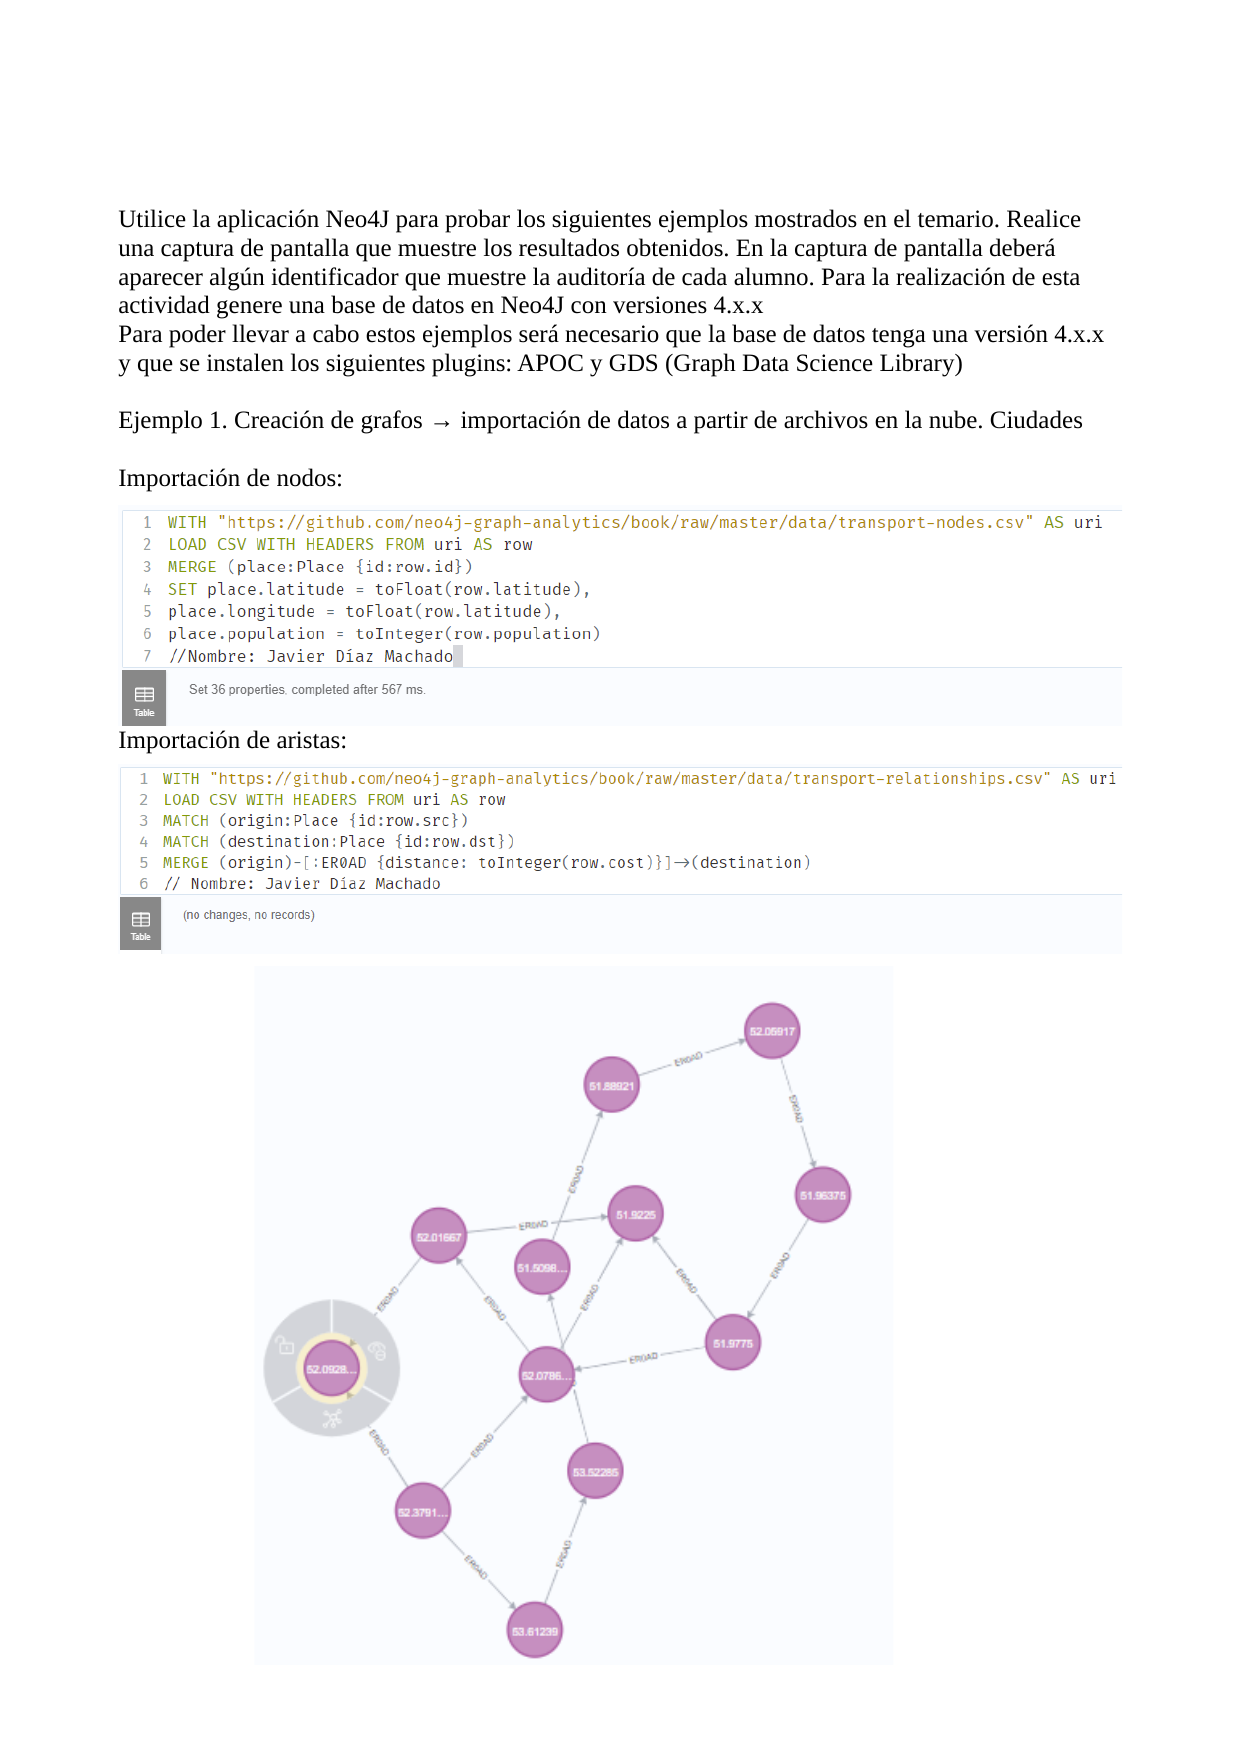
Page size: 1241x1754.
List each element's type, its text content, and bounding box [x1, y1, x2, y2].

text [118, 492, 1122, 505]
text Importación de nodos: [118, 463, 1122, 492]
text Importación de aristas: [118, 726, 1122, 754]
text Ejemplo 1. Creación de grafos → importación de datos a partir de archivos en la nube. Ciudades [118, 406, 1122, 434]
picture [118, 505, 1123, 726]
text Para poder llevar a cabo estos ejemplos será necesario que la base de datos tenga una versión 4.x.x y que se instalen los siguientes plugins: APOC y GDS (Graph Data Science Library) [118, 319, 1122, 377]
picture [254, 966, 894, 1665]
text Utilice la aplicación Neo4J para probar los siguientes ejemplos mostrados en el temario. Realice una captura de pantalla que muestre los resultados obtenidos. En la captura de pantalla deberá aparecer algún identificador que muestre la auditoría de cada alumno. Para la realización de esta actividad genere una base de datos en Neo4J con versiones 4.x.x [118, 204, 1122, 319]
picture [118, 764, 1123, 954]
